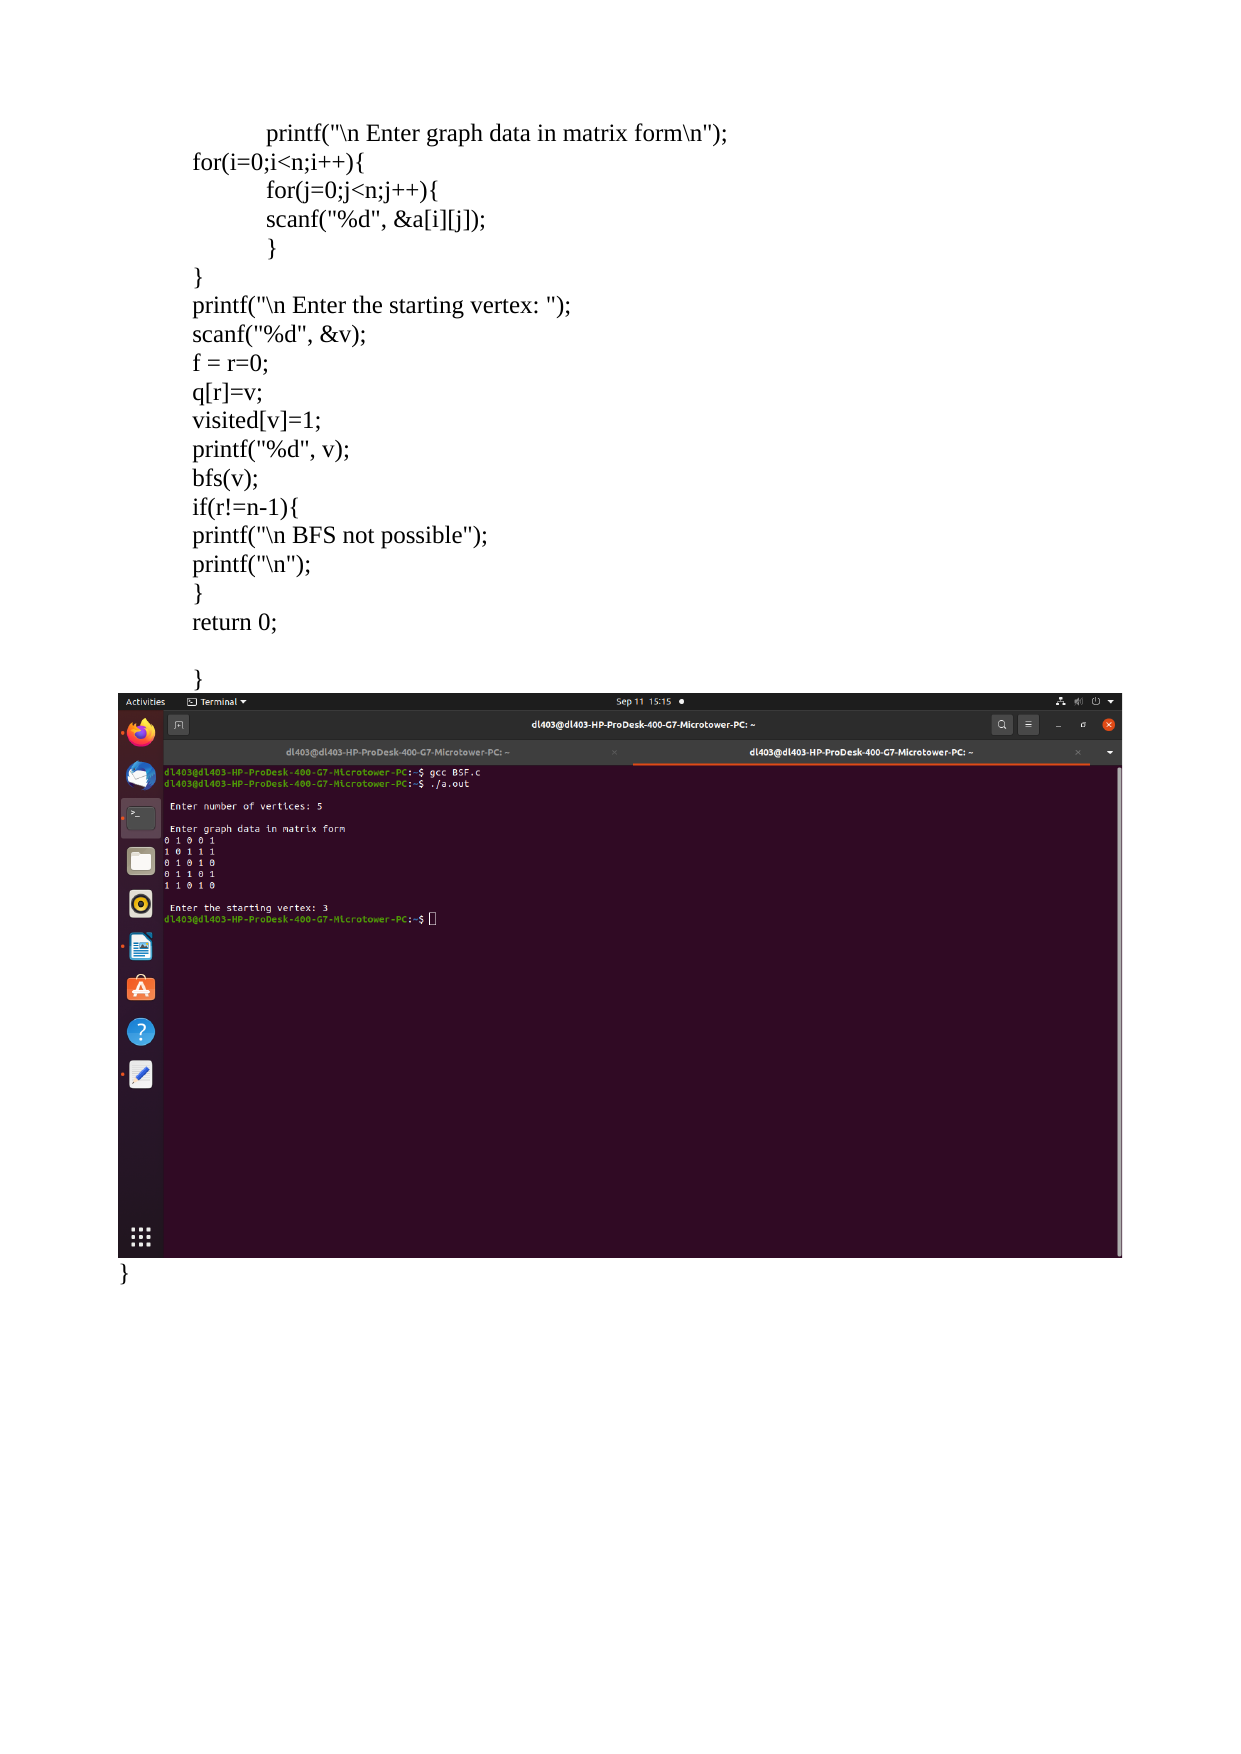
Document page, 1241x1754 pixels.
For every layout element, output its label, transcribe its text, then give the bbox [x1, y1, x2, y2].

text } [118, 262, 1122, 291]
text scanf("%d", &v); [118, 319, 1122, 348]
text } [118, 578, 1122, 607]
text printf("\n Enter the starting vertex: "); [118, 291, 1122, 319]
text if(r!=n-1){ [118, 492, 1122, 521]
text scanf("%d", &a[i][j]); [118, 204, 1122, 233]
text printf("\n Enter graph data in matrix form\n"); [118, 118, 1122, 147]
text visited[v]=1; [118, 406, 1122, 434]
text for(j=0;j<n;j++){ [118, 176, 1122, 204]
text } [118, 1258, 1122, 1287]
text printf("%d", v); [118, 434, 1122, 463]
text bfs(v); [118, 463, 1122, 492]
text printf("\n"); [118, 549, 1122, 578]
text for(i=0;i<n;i++){ [118, 147, 1122, 176]
text q[r]=v; [118, 377, 1122, 406]
picture [118, 693, 1123, 1258]
text printf("\n BFS not possible"); [118, 521, 1122, 549]
text return 0; [118, 607, 1122, 636]
text } [118, 664, 1122, 693]
text } [118, 233, 1122, 262]
text f = r=0; [118, 348, 1122, 377]
